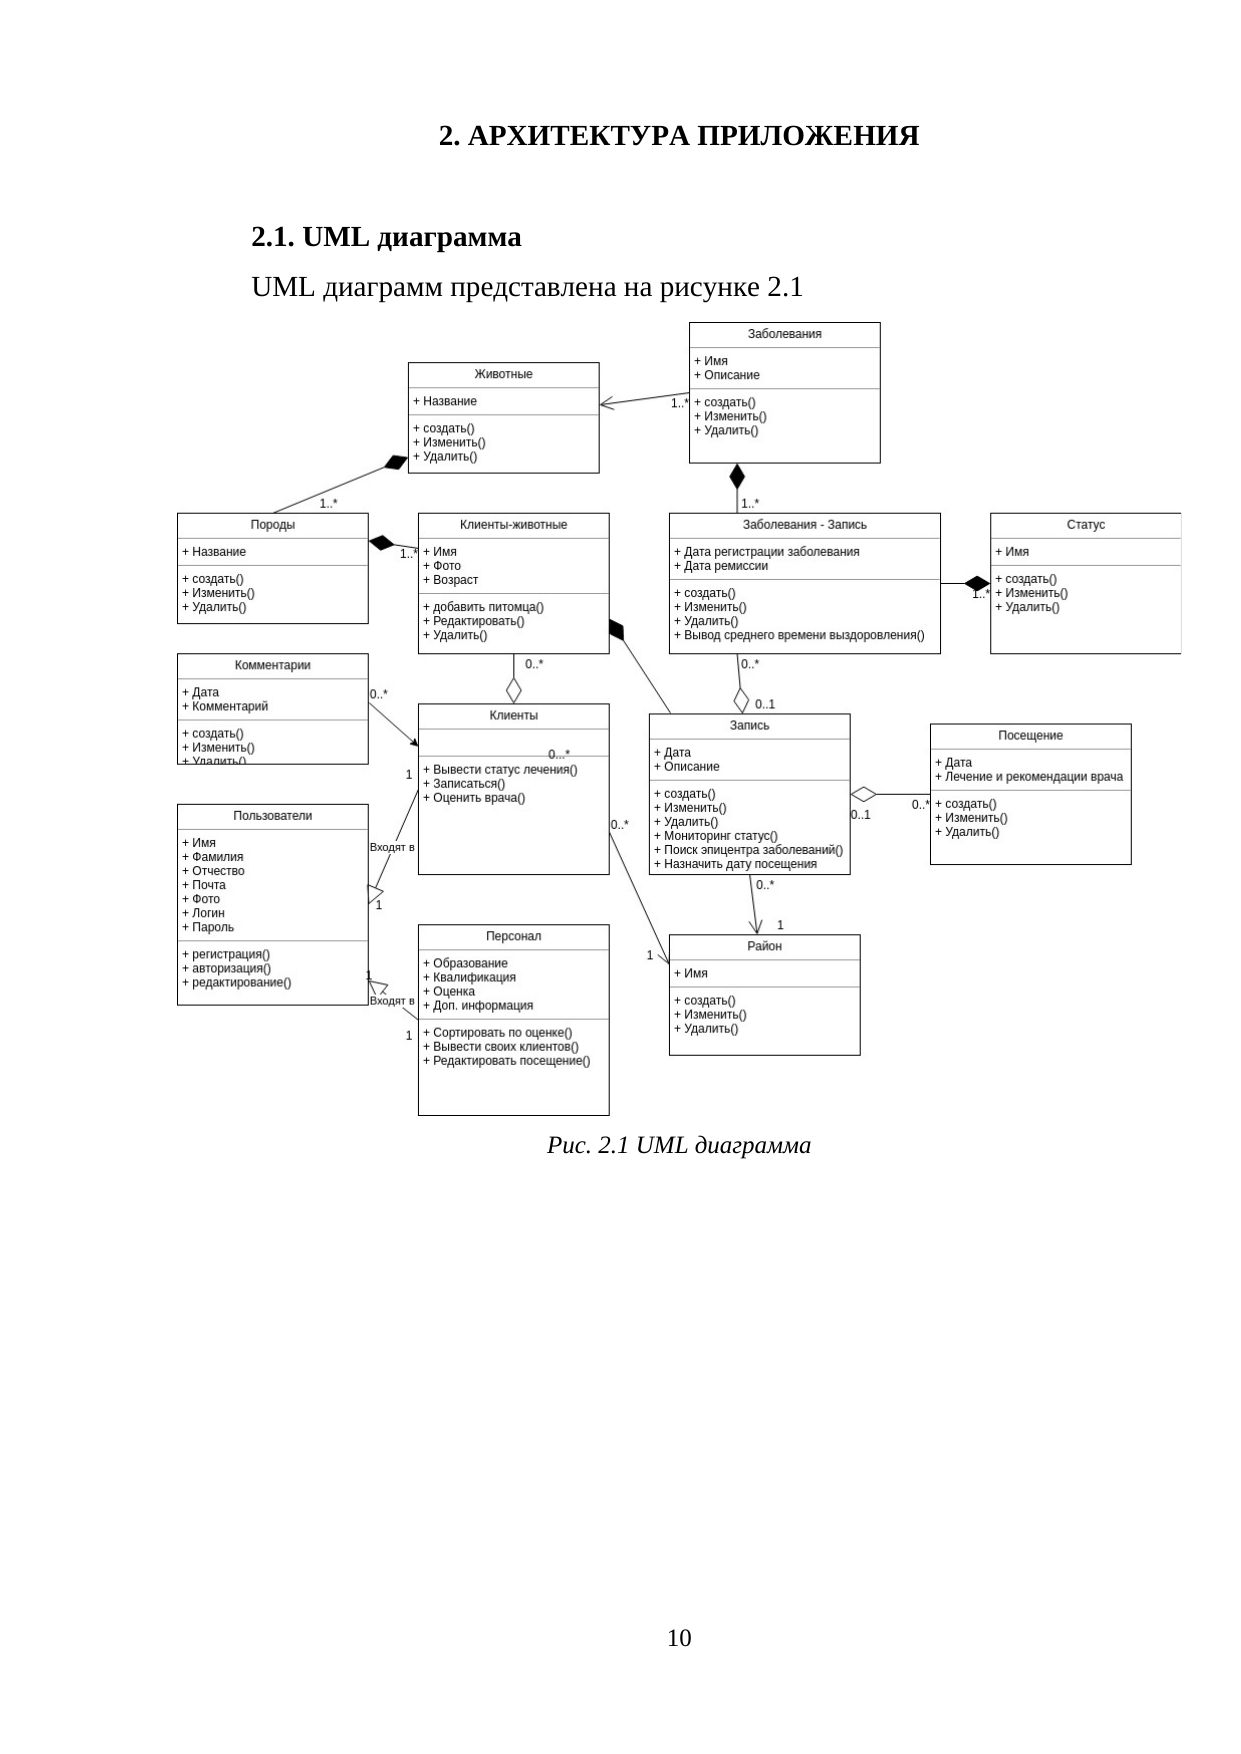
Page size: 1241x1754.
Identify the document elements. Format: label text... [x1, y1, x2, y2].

text 2.1. UML диаграмма [177, 219, 1181, 252]
picture [177, 322, 1182, 1116]
text Рис. 2.1 UML диаграмма [177, 1116, 1181, 1159]
text 2. Архитектура приложения [177, 118, 1181, 152]
text UML диаграмм представлена на рисунке 2.1 [177, 269, 1181, 303]
